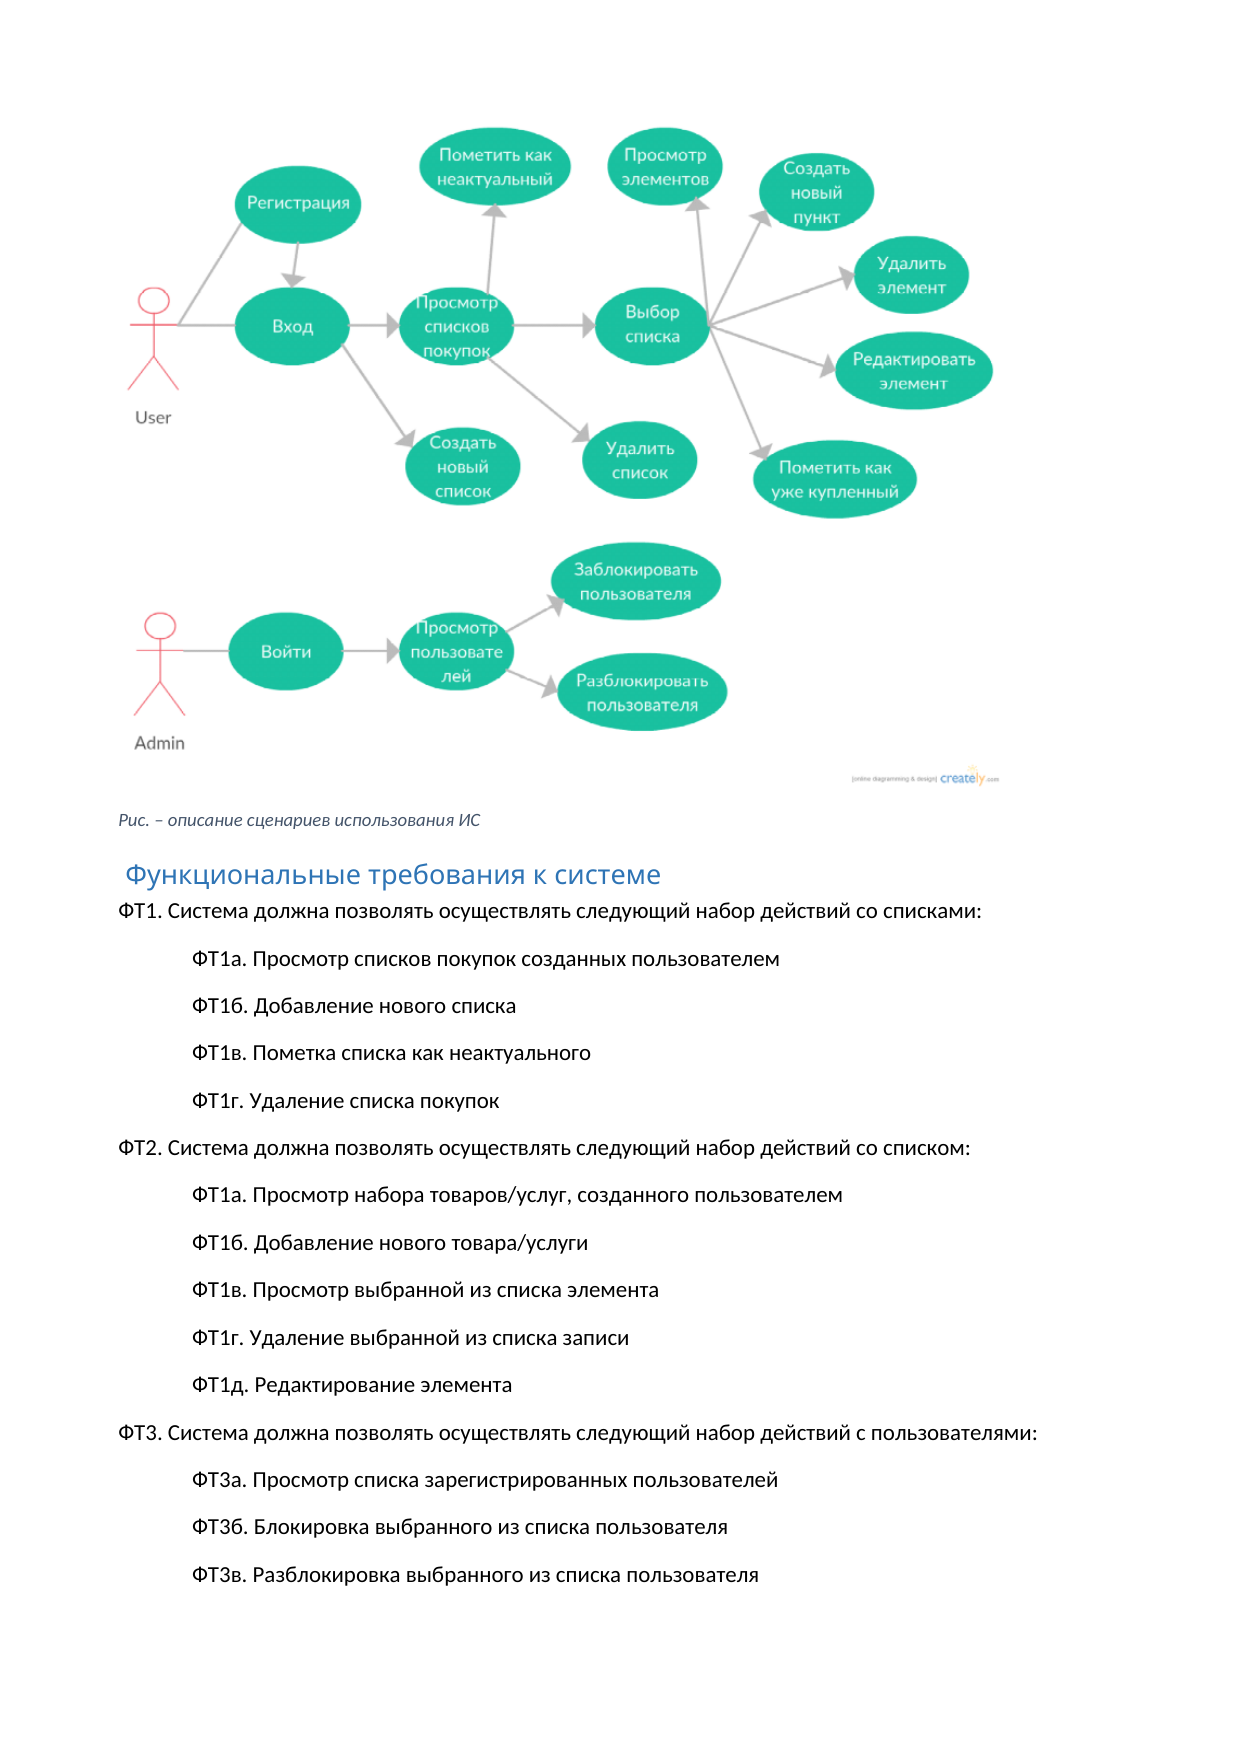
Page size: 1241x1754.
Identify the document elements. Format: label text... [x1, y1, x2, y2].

text ФТ3а. Просмотр списка зарегистрированных пользователей [118, 1465, 1122, 1493]
text ФТ1г. Удаление выбранной из списка записи [118, 1323, 1122, 1351]
text Рис. – описание сценариев использования ИС [118, 808, 1122, 831]
text ФТ1б. Добавление нового товара/услуги [118, 1228, 1122, 1256]
text ФТ1б. Добавление нового списка [118, 991, 1122, 1019]
text ФТ1г. Удаление списка покупок [118, 1086, 1122, 1114]
text ФТ1. Система должна позволять осуществлять следующий набор действий со списками: [118, 896, 1122, 924]
text ФТ3в. Разблокировка выбранного из списка пользователя [118, 1560, 1122, 1588]
text ФТ1д. Редактирование элемента [118, 1370, 1122, 1398]
text ФТ3. Система должна позволять осуществлять следующий набор действий с пользователями: [118, 1418, 1122, 1446]
text ФТ3б. Блокировка выбранного из списка пользователя [118, 1512, 1122, 1540]
text ФТ1в. Просмотр выбранной из списка элемента [118, 1275, 1122, 1303]
text Функциональные требования к системе [118, 856, 1122, 893]
text ФТ2. Система должна позволять осуществлять следующий набор действий со списком: [118, 1133, 1122, 1161]
text ФТ1в. Пометка списка как неактуального [118, 1038, 1122, 1066]
text ФТ1а. Просмотр набора товаров/услуг, созданного пользователем [118, 1181, 1122, 1209]
text ФТ1а. Просмотр списков покупок созданных пользователем [118, 944, 1122, 972]
